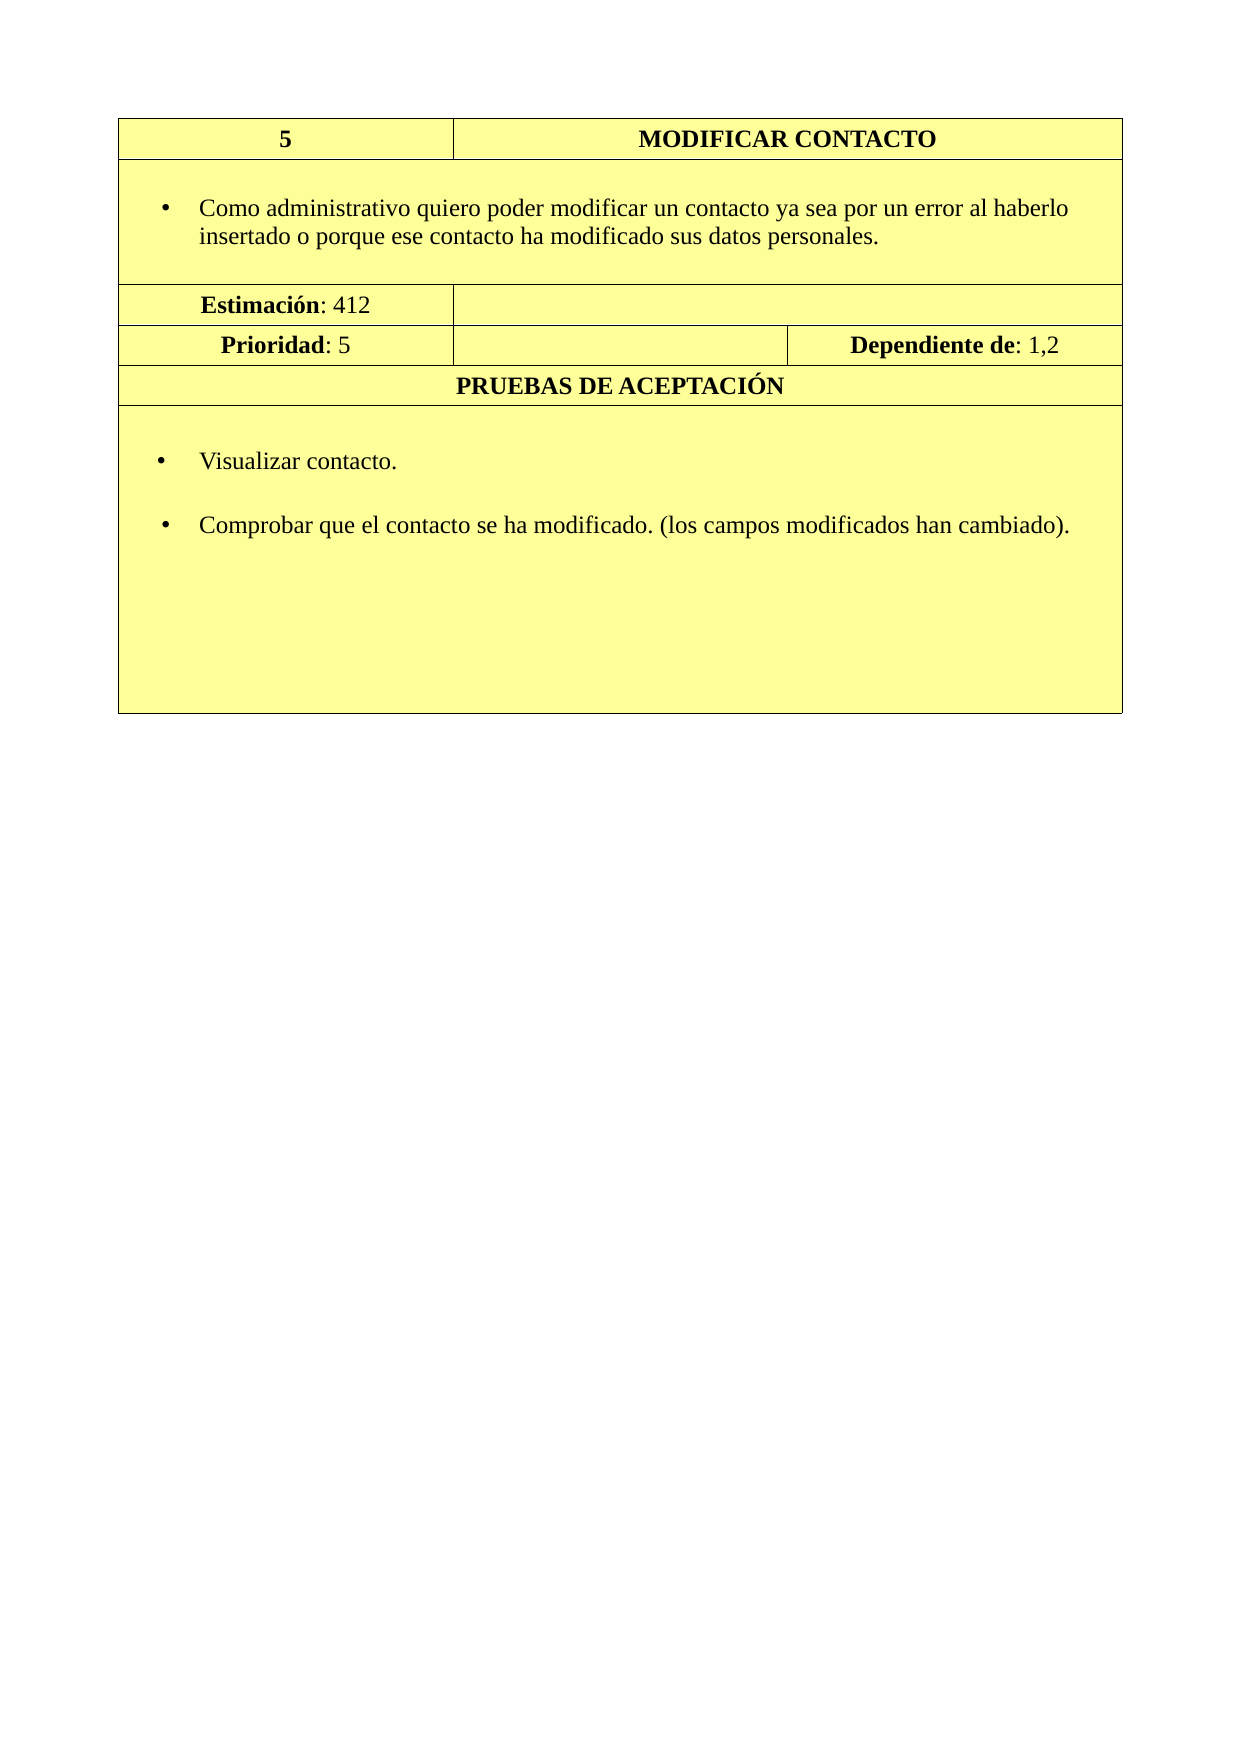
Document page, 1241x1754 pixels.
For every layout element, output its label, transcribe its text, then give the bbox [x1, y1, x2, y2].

table_cell PRUEBAS DE ACEPTACIÓN [119, 366, 1122, 405]
table_cell Como administrativo quiero poder modificar un contacto ya sea por un error al haberlo insertado o porque ese contacto ha modificado sus datos personales. [119, 160, 1122, 284]
table_cell Estimación: 412 [119, 285, 453, 324]
table_cell [454, 285, 1122, 324]
table_cell [454, 326, 787, 365]
table_cell Prioridad: 5 [119, 326, 453, 365]
table_cell Visualizar contacto. Comprobar que el contacto se ha modificado. (los campos modificados han cambiado). [119, 406, 1122, 713]
table_header MODIFICAR CONTACTO [454, 119, 1122, 158]
table_cell Dependiente de: 1,2 [788, 326, 1122, 365]
table_header 5 [119, 119, 453, 158]
